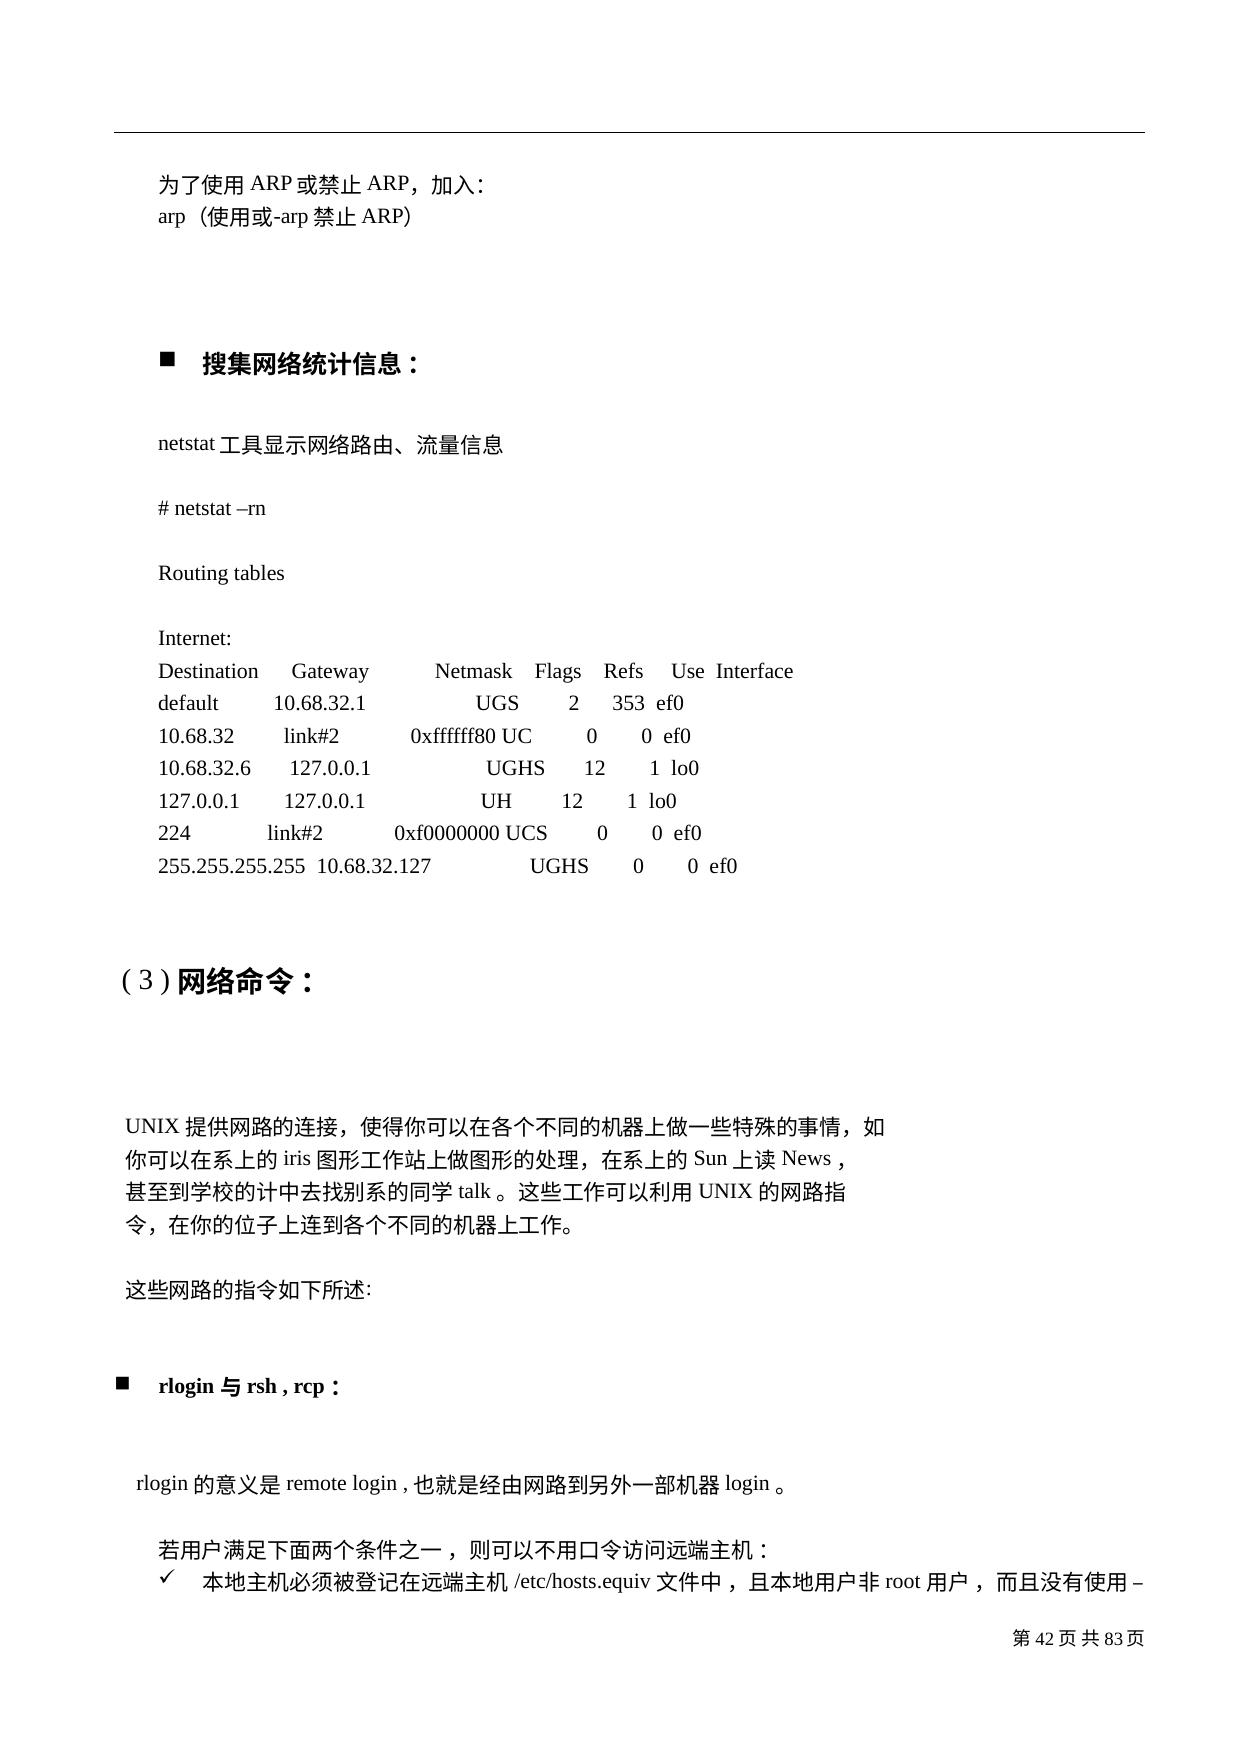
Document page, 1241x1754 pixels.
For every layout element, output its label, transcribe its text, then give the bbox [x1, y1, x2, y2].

text 为了使用ARP或禁止ARP，加入： [158, 162, 1145, 194]
subtitle ( 3 ) 网络命令 ： [114, 942, 1145, 1007]
text 你可以在系上的 iris 图形工作站上做图形的处理，在系上的 Sun 上读 News ， [114, 1137, 1145, 1169]
text 令，在你的位子上连到各个不同的机器上工作。 [114, 1202, 1145, 1234]
text 这些网路的指令如下所述: [114, 1267, 1145, 1299]
text 224 link#2 0xf0000000 UCS 0 0 ef0 [114, 812, 1145, 844]
list 本地主机必须被登记在远端主机 /etc/hosts.equiv 文件中 ，且本地用户非root 用户 ，而且没有使用 – [158, 1559, 1145, 1592]
list rlogin 与 rsh , rcp ： [114, 1364, 1145, 1397]
text netstat工具显示网络路由、流量信息 [114, 422, 1145, 454]
text # netstat –rn [114, 487, 1145, 519]
text 10.68.32.6 127.0.0.1 UGHS 12 1 lo0 [114, 747, 1145, 779]
text UNIX 提供网路的连接，使得你可以在各个不同的机器上做一些特殊的事情，如 [114, 1104, 1145, 1137]
text Destination Gateway Netmask Flags Refs Use Interface [114, 649, 1145, 682]
text default 10.68.32.1 UGS 2 353 ef0 [114, 682, 1145, 714]
text 255.255.255.255 10.68.32.127 UGHS 0 0 ef0 [114, 844, 1145, 877]
text Routing tables [114, 552, 1145, 584]
text 127.0.0.1 127.0.0.1 UH 12 1 lo0 [114, 779, 1145, 812]
list 搜集网络统计信息 ： [158, 324, 1145, 389]
text 若用户满足下面两个条件之一 ，则可以不用口令访问远端主机 ： [114, 1527, 1145, 1559]
text 甚至到学校的计中去找别系的同学 talk 。这些工作可以利用 UNIX 的网路指 [114, 1169, 1145, 1202]
text Internet: [114, 617, 1145, 649]
text rlogin 的意义是 remote login , 也就是经由网路到另外一部机器 login 。 [114, 1462, 1145, 1494]
text 10.68.32 link#2 0xffffff80 UC 0 0 ef0 [114, 714, 1145, 747]
text arp（使用或-arp禁止ARP） [158, 194, 1145, 227]
